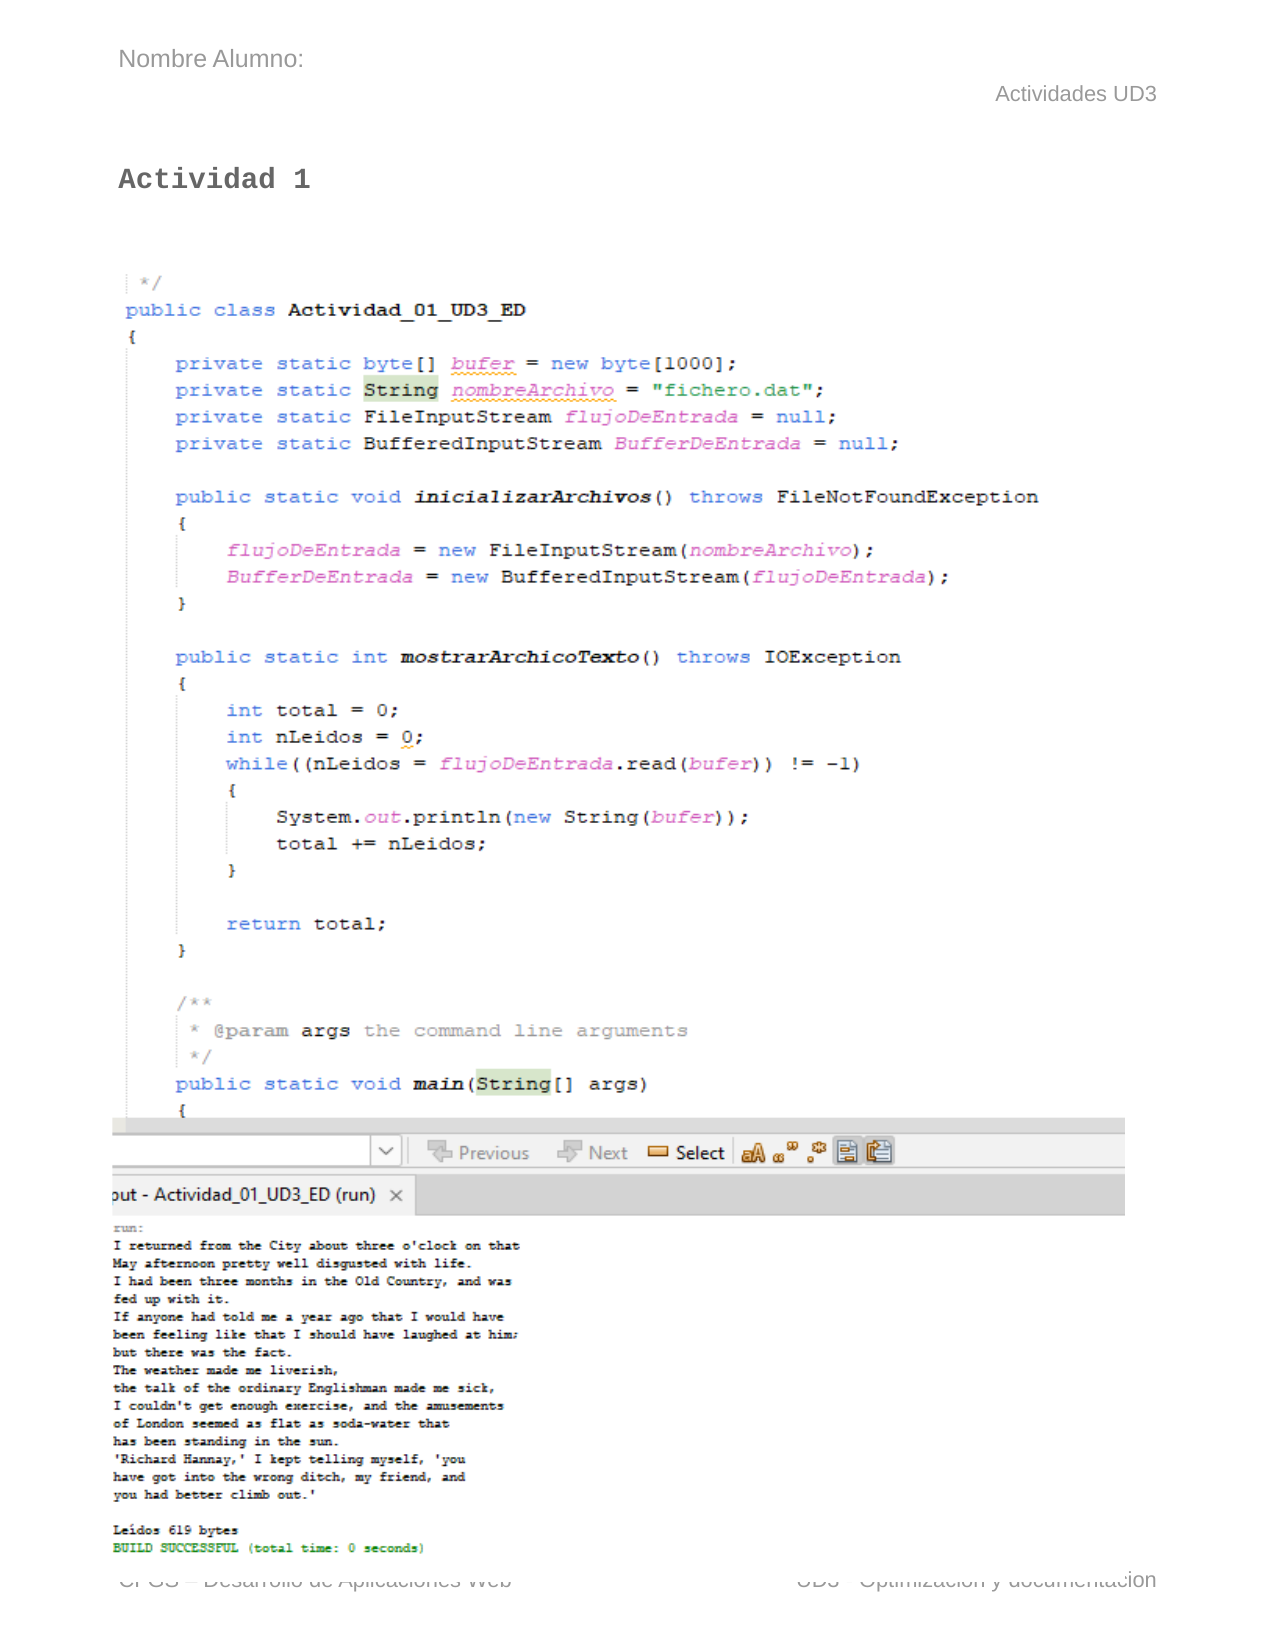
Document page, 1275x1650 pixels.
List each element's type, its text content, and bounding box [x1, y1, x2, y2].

picture [112, 273, 1125, 1582]
subtitle Actividad 1 [118, 164, 1157, 197]
